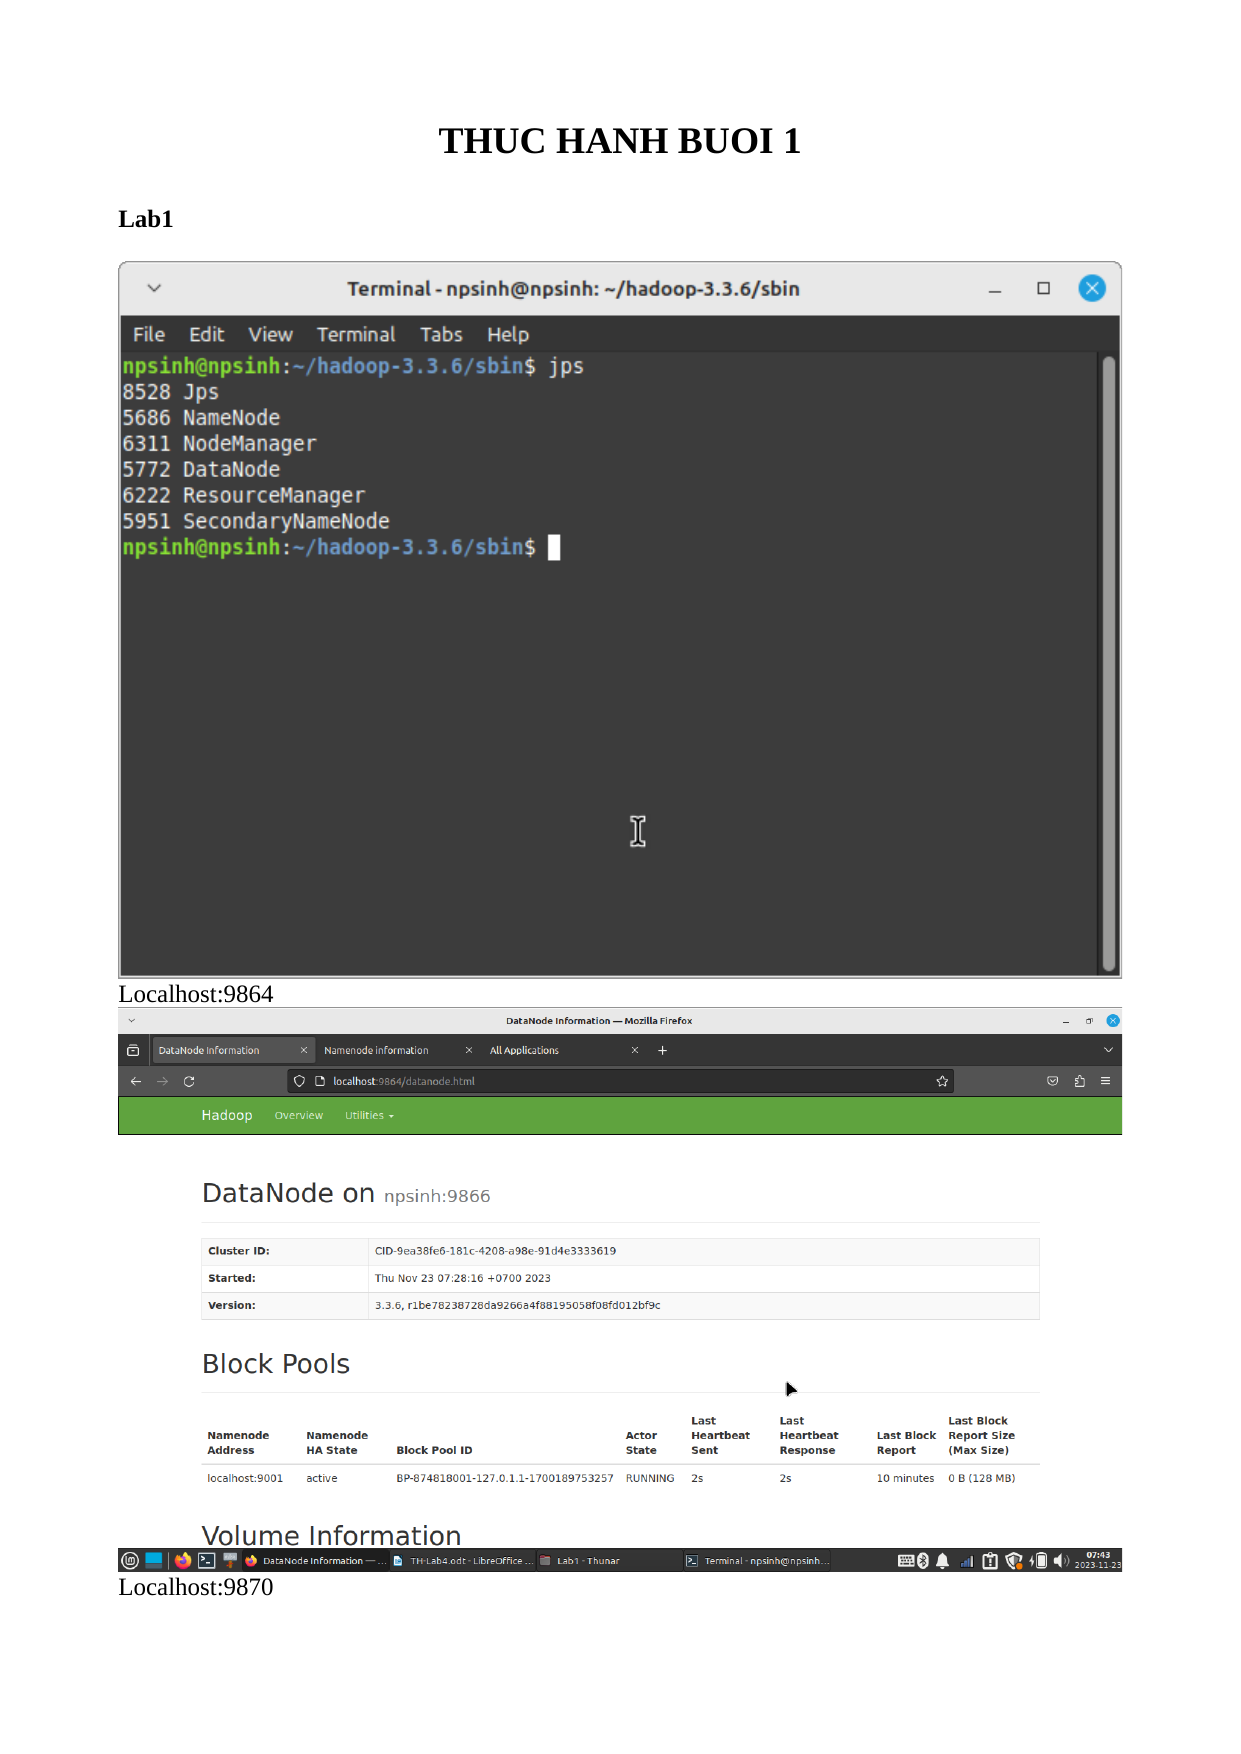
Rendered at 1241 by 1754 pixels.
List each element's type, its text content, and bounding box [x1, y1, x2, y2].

text THUC HANH BUOI 1 [118, 118, 1122, 161]
picture [118, 261, 1123, 979]
text Lab1 [118, 204, 1122, 233]
text Localhost:9864 [118, 979, 1122, 1007]
picture [118, 1007, 1123, 1572]
text Localhost:9870 [118, 1572, 1122, 1601]
